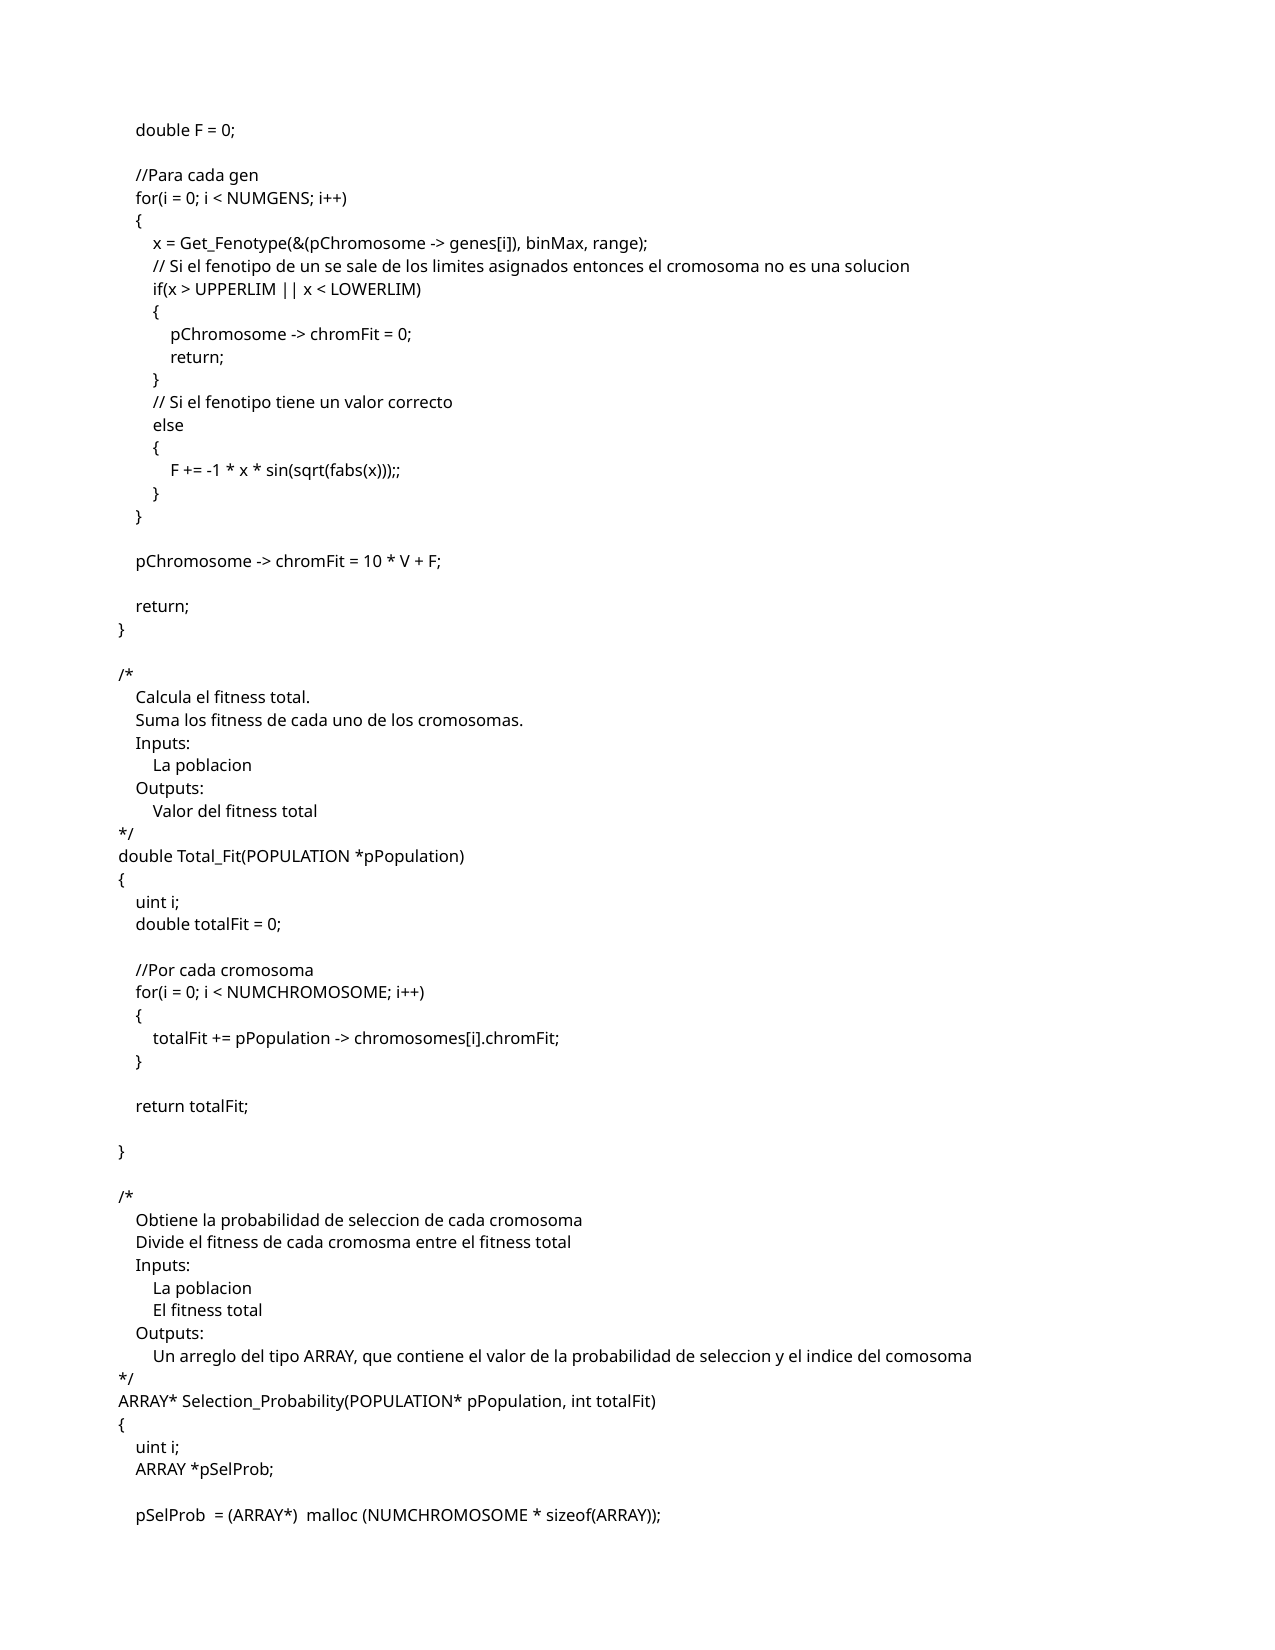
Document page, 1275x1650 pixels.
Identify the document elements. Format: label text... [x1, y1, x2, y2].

text uint i; [118, 890, 1157, 913]
text } [118, 368, 1157, 391]
text /* [118, 1185, 1157, 1208]
text x = Get_Fenotype(&(pChromosome -> genes[i]), binMax, range); [118, 232, 1157, 254]
text El fitness total [118, 1299, 1157, 1322]
text Divide el fitness de cada cromosma entre el fitness total [118, 1231, 1157, 1253]
text Outputs: [118, 777, 1157, 799]
text { [118, 1412, 1157, 1435]
text pSelProb = (ARRAY*) malloc (NUMCHROMOSOME * sizeof(ARRAY)); [118, 1503, 1157, 1526]
text Obtiene la probabilidad de seleccion de cada cromosoma [118, 1208, 1157, 1231]
text } [118, 481, 1157, 504]
text */ [118, 1367, 1157, 1390]
text double totalFit = 0; [118, 913, 1157, 936]
text { [118, 867, 1157, 890]
text //Por cada cromosoma [118, 958, 1157, 981]
text Suma los fitness de cada uno de los cromosomas. [118, 708, 1157, 731]
text } [118, 1140, 1157, 1163]
text Outputs: [118, 1322, 1157, 1344]
text F += -1 * x * sin(sqrt(fabs(x)));; [118, 459, 1157, 481]
text return totalFit; [118, 1094, 1157, 1117]
text pChromosome -> chromFit = 10 * V + F; [118, 549, 1157, 572]
text Calcula el fitness total. [118, 686, 1157, 708]
text ARRAY *pSelProb; [118, 1458, 1157, 1481]
text for(i = 0; i < NUMGENS; i++) [118, 186, 1157, 209]
text else [118, 413, 1157, 436]
text for(i = 0; i < NUMCHROMOSOME; i++) [118, 981, 1157, 1004]
text //Para cada gen [118, 163, 1157, 186]
text // Si el fenotipo tiene un valor correcto [118, 391, 1157, 413]
text Inputs: [118, 731, 1157, 754]
text pChromosome -> chromFit = 0; [118, 322, 1157, 345]
text La poblacion [118, 754, 1157, 777]
text } [118, 504, 1157, 527]
text } [118, 1049, 1157, 1072]
text // Si el fenotipo de un se sale de los limites asignados entonces el cromosoma no es una solucion [118, 254, 1157, 277]
text /* [118, 663, 1157, 686]
text double Total_Fit(POPULATION *pPopulation) [118, 845, 1157, 867]
text ARRAY* Selection_Probability(POPULATION* pPopulation, int totalFit) [118, 1390, 1157, 1412]
text { [118, 436, 1157, 459]
text Un arreglo del tipo ARRAY, que contiene el valor de la probabilidad de seleccion y el indice del comosoma [118, 1344, 1157, 1367]
text if(x > UPPERLIM || x < LOWERLIM) [118, 277, 1157, 300]
text Inputs: [118, 1253, 1157, 1276]
text return; [118, 345, 1157, 368]
text { [118, 209, 1157, 232]
text La poblacion [118, 1276, 1157, 1299]
text totalFit += pPopulation -> chromosomes[i].chromFit; [118, 1026, 1157, 1049]
text return; [118, 595, 1157, 618]
text { [118, 300, 1157, 322]
text */ [118, 822, 1157, 845]
text double F = 0; [118, 118, 1157, 141]
text { [118, 1004, 1157, 1026]
text Valor del fitness total [118, 799, 1157, 822]
text } [118, 618, 1157, 640]
text uint i; [118, 1435, 1157, 1458]
